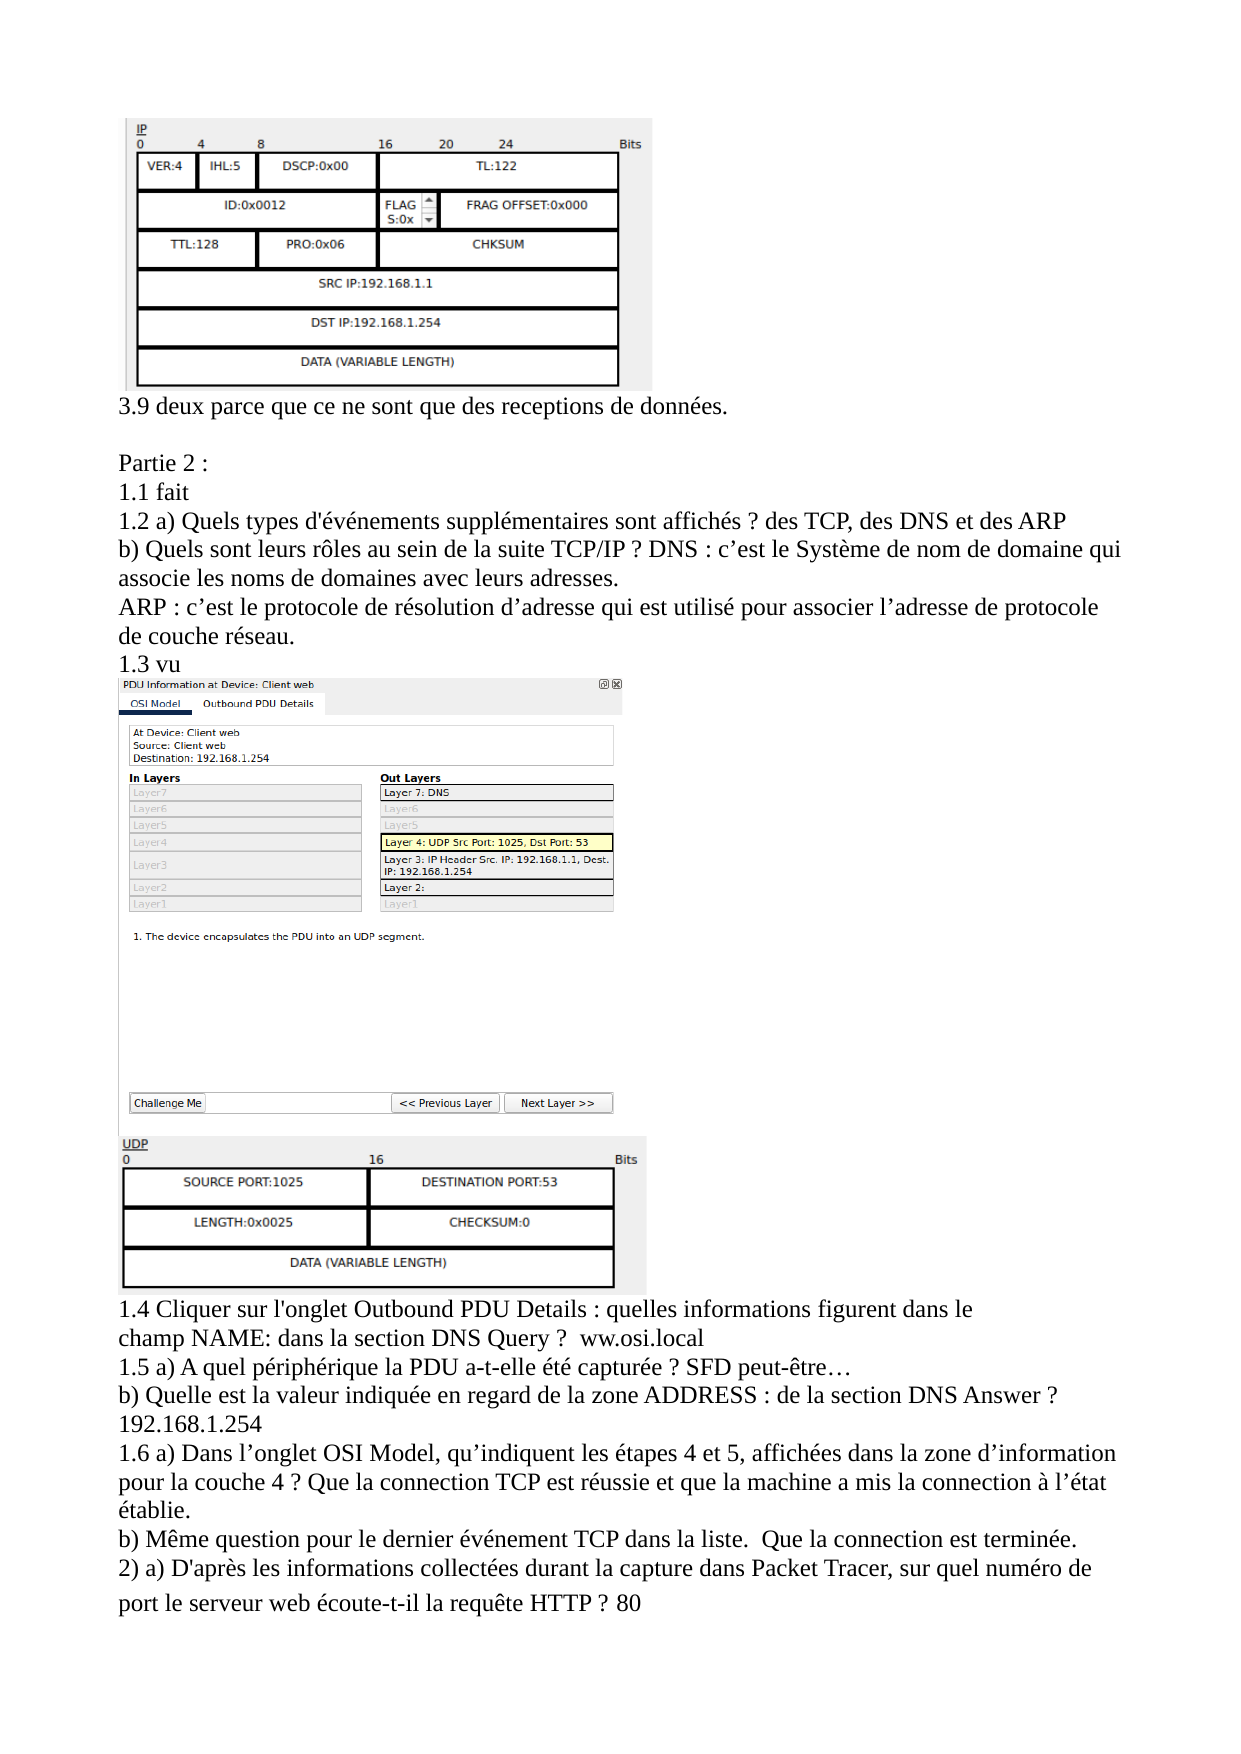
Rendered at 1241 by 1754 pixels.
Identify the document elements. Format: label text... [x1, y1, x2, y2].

text 2) a) D'après les informations collectées durant la capture dans Packet Tracer, sur quel numéro de port le serveur web écoute-t-il la requête HTTP ? 80 [118, 1553, 1122, 1620]
text 1.6 a) Dans l’onglet OSI Model, qu’indiquent les étapes 4 et 5, affichées dans la zone d’information pour la couche 4 ? Que la connection TCP est réussie et que la machine a mis la connection à l’état établie. [118, 1438, 1122, 1524]
text ARP : c’est le protocole de résolution d’adresse qui est utilisé pour associer l’adresse de protocole de couche réseau. [118, 592, 1122, 649]
text Partie 2 : [118, 448, 1122, 477]
picture [118, 118, 653, 391]
text b) Quelle est la valeur indiquée en regard de la zone ADDRESS : de la section DNS Answer ? 192.168.1.254 [118, 1381, 1122, 1438]
text 1.1 fait [118, 477, 1122, 506]
text 1.2 a) Quels types d'événements supplémentaires sont affichés ? des TCP, des DNS et des ARP [118, 506, 1122, 534]
text 1.3 vu [118, 649, 1122, 678]
text 3.9 deux parce que ce ne sont que des receptions de données. [118, 391, 1122, 419]
text b) Quels sont leurs rôles au sein de la suite TCP/IP ? DNS : c’est le Système de nom de domaine qui associe les noms de domaines avec leurs adresses. [118, 534, 1122, 592]
text b) Même question pour le dernier événement TCP dans la liste. Que la connection est terminée. [118, 1524, 1122, 1553]
text 1.4 Cliquer sur l'onglet Outbound PDU Details : quelles informations figurent dans le champ NAME: dans la section DNS Query ? ww.osi.local [118, 1294, 1122, 1352]
picture [118, 678, 647, 1295]
text 1.5 a) A quel périphérique la PDU a-t-elle été capturée ? SFD peut-être… [118, 1352, 1122, 1381]
